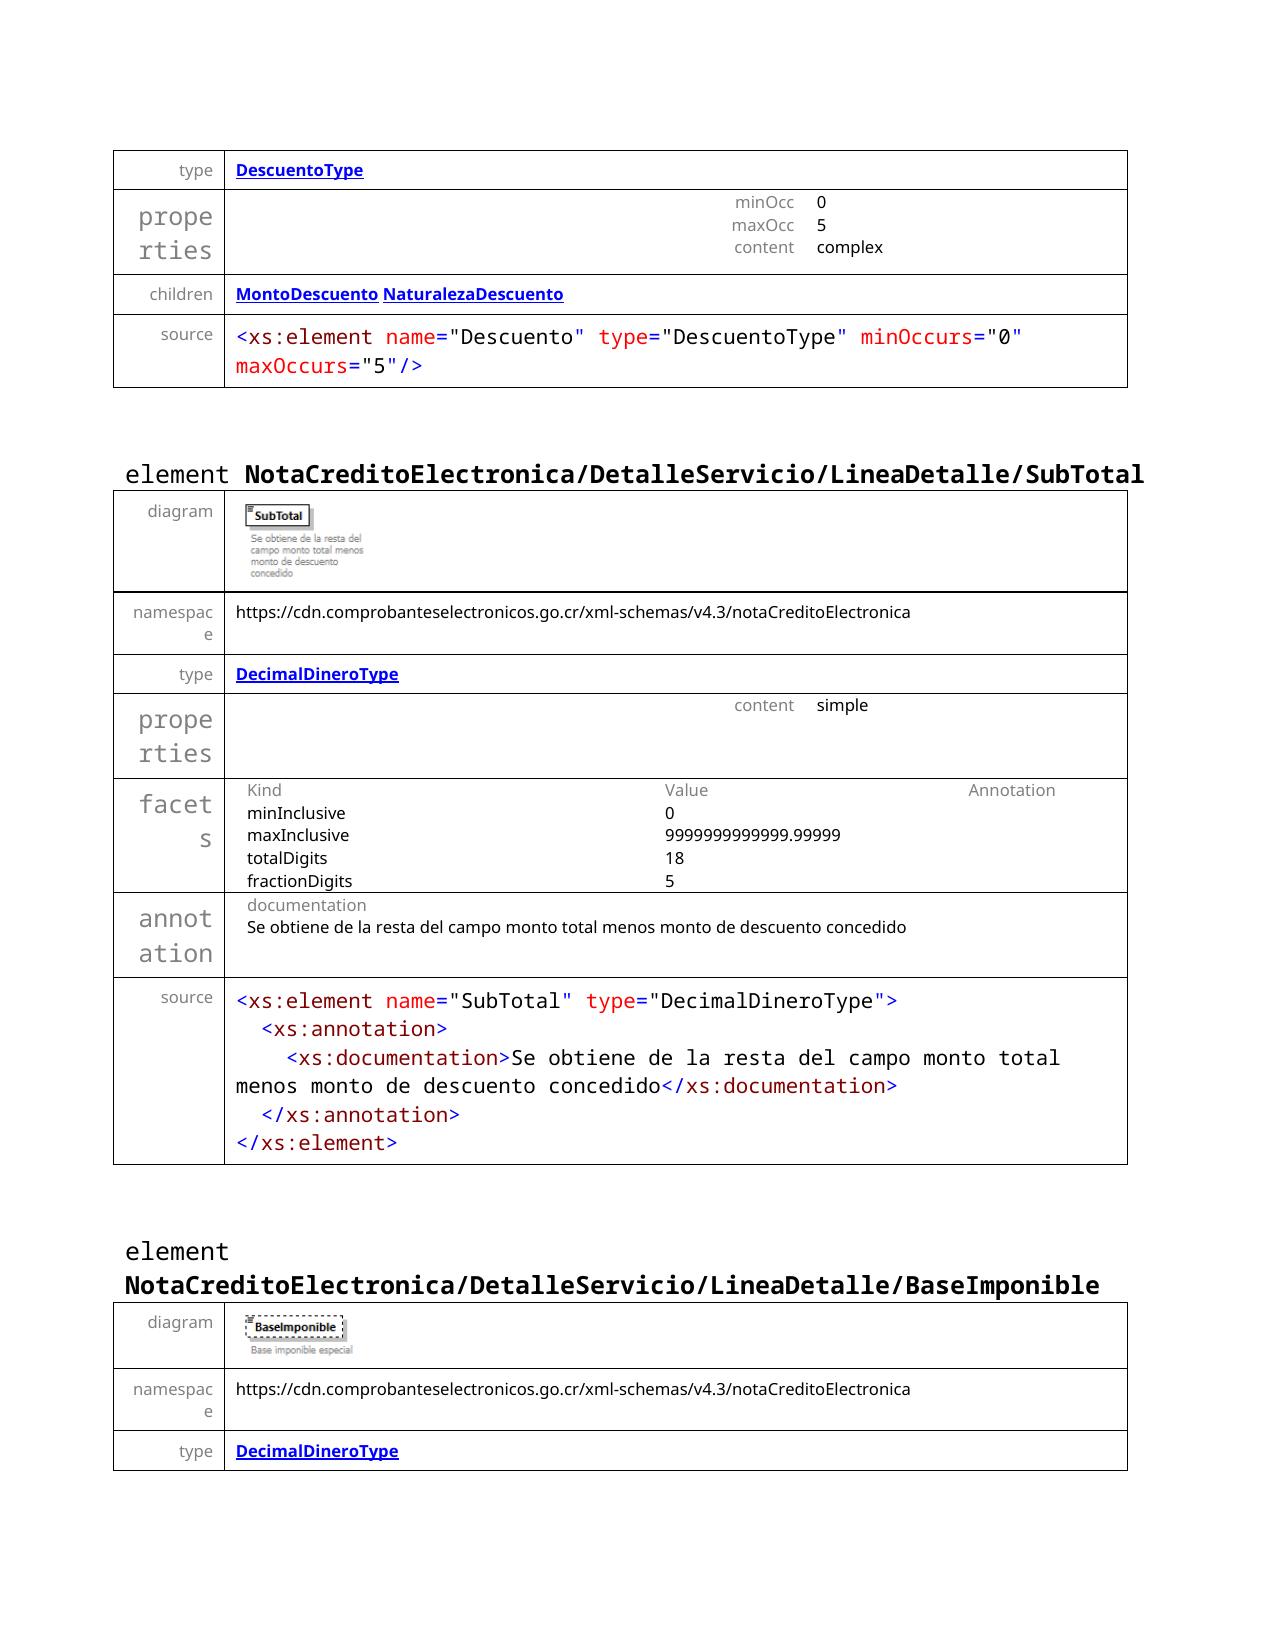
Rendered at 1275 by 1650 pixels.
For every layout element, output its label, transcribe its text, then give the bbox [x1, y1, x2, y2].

table_cell 5 [805, 213, 1127, 236]
table_header simple [805, 694, 1127, 717]
table_cell type [114, 151, 224, 189]
table_cell [957, 801, 1127, 824]
table_cell namespace [114, 593, 224, 653]
table_cell [957, 847, 1127, 869]
table_header [225, 1303, 1127, 1368]
table_cell children [114, 275, 224, 313]
table_cell DescuentoType [225, 151, 1127, 189]
picture [235, 1310, 363, 1361]
table_header diagram [114, 491, 224, 591]
text element NotaCreditoElectronica/DetalleServicio/LineaDetalle/BaseImponible [125, 1233, 1150, 1302]
table_cell maxOcc [236, 213, 805, 236]
table_cell fractionDigits [236, 870, 654, 892]
table_header Value [654, 779, 957, 801]
table_cell 0 [654, 801, 957, 824]
table_cell [225, 779, 1127, 892]
table_cell maxInclusive [236, 824, 654, 847]
table_cell DecimalDineroType [225, 655, 1127, 693]
table_cell source [114, 315, 224, 387]
table_cell MontoDescuento NaturalezaDescuento [225, 275, 1127, 313]
table_cell [957, 824, 1127, 847]
table_cell [225, 694, 1127, 778]
picture [235, 499, 377, 584]
table_cell content [236, 236, 805, 258]
table_cell annotation [114, 893, 224, 977]
table_header minOcc [236, 190, 805, 213]
table_cell [957, 870, 1127, 892]
table_cell [225, 190, 1127, 274]
table_cell DecimalDineroType [225, 1431, 1127, 1470]
table_cell type [114, 655, 224, 693]
table_cell properties [114, 694, 224, 778]
table_cell <xs:element name="Descuento" type="DescuentoType" minOccurs="0" maxOccurs="5"/> [225, 315, 1127, 387]
table_cell <xs:element name="SubTotal" type="DecimalDineroType"> <xs:annotation> <xs:documentation>Se obtiene de la resta del campo monto total menos monto de descuento concedido</xs:documentation> </xs:annotation> </xs:element> [225, 978, 1127, 1164]
table_cell https://cdn.comprobanteselectronicos.go.cr/xml-schemas/v4.3/notaCreditoElectronica [225, 593, 1127, 653]
table_cell minInclusive [236, 801, 654, 824]
table_cell namespace [114, 1369, 224, 1430]
table_header Annotation [957, 779, 1127, 801]
table_cell type [114, 1431, 224, 1470]
table_cell 9999999999999.99999 [654, 824, 957, 847]
table_cell totalDigits [236, 847, 654, 869]
table_cell 5 [654, 870, 957, 892]
table_header [225, 491, 1127, 591]
table_header diagram [114, 1303, 224, 1368]
table_cell properties [114, 190, 224, 274]
table_header content [236, 694, 805, 717]
table_header 0 [805, 190, 1127, 213]
table_cell Se obtiene de la resta del campo monto total menos monto de descuento concedido [236, 916, 1127, 939]
table_header documentation [236, 893, 1127, 916]
table_cell source [114, 978, 224, 1164]
table_cell [225, 893, 1127, 977]
text element NotaCreditoElectronica/DetalleServicio/LineaDetalle/SubTotal [125, 456, 1150, 490]
table_cell facets [114, 779, 224, 892]
table_cell https://cdn.comprobanteselectronicos.go.cr/xml-schemas/v4.3/notaCreditoElectronica [225, 1369, 1127, 1430]
table_header Kind [236, 779, 654, 801]
table_cell 18 [654, 847, 957, 869]
table_cell complex [805, 236, 1127, 258]
